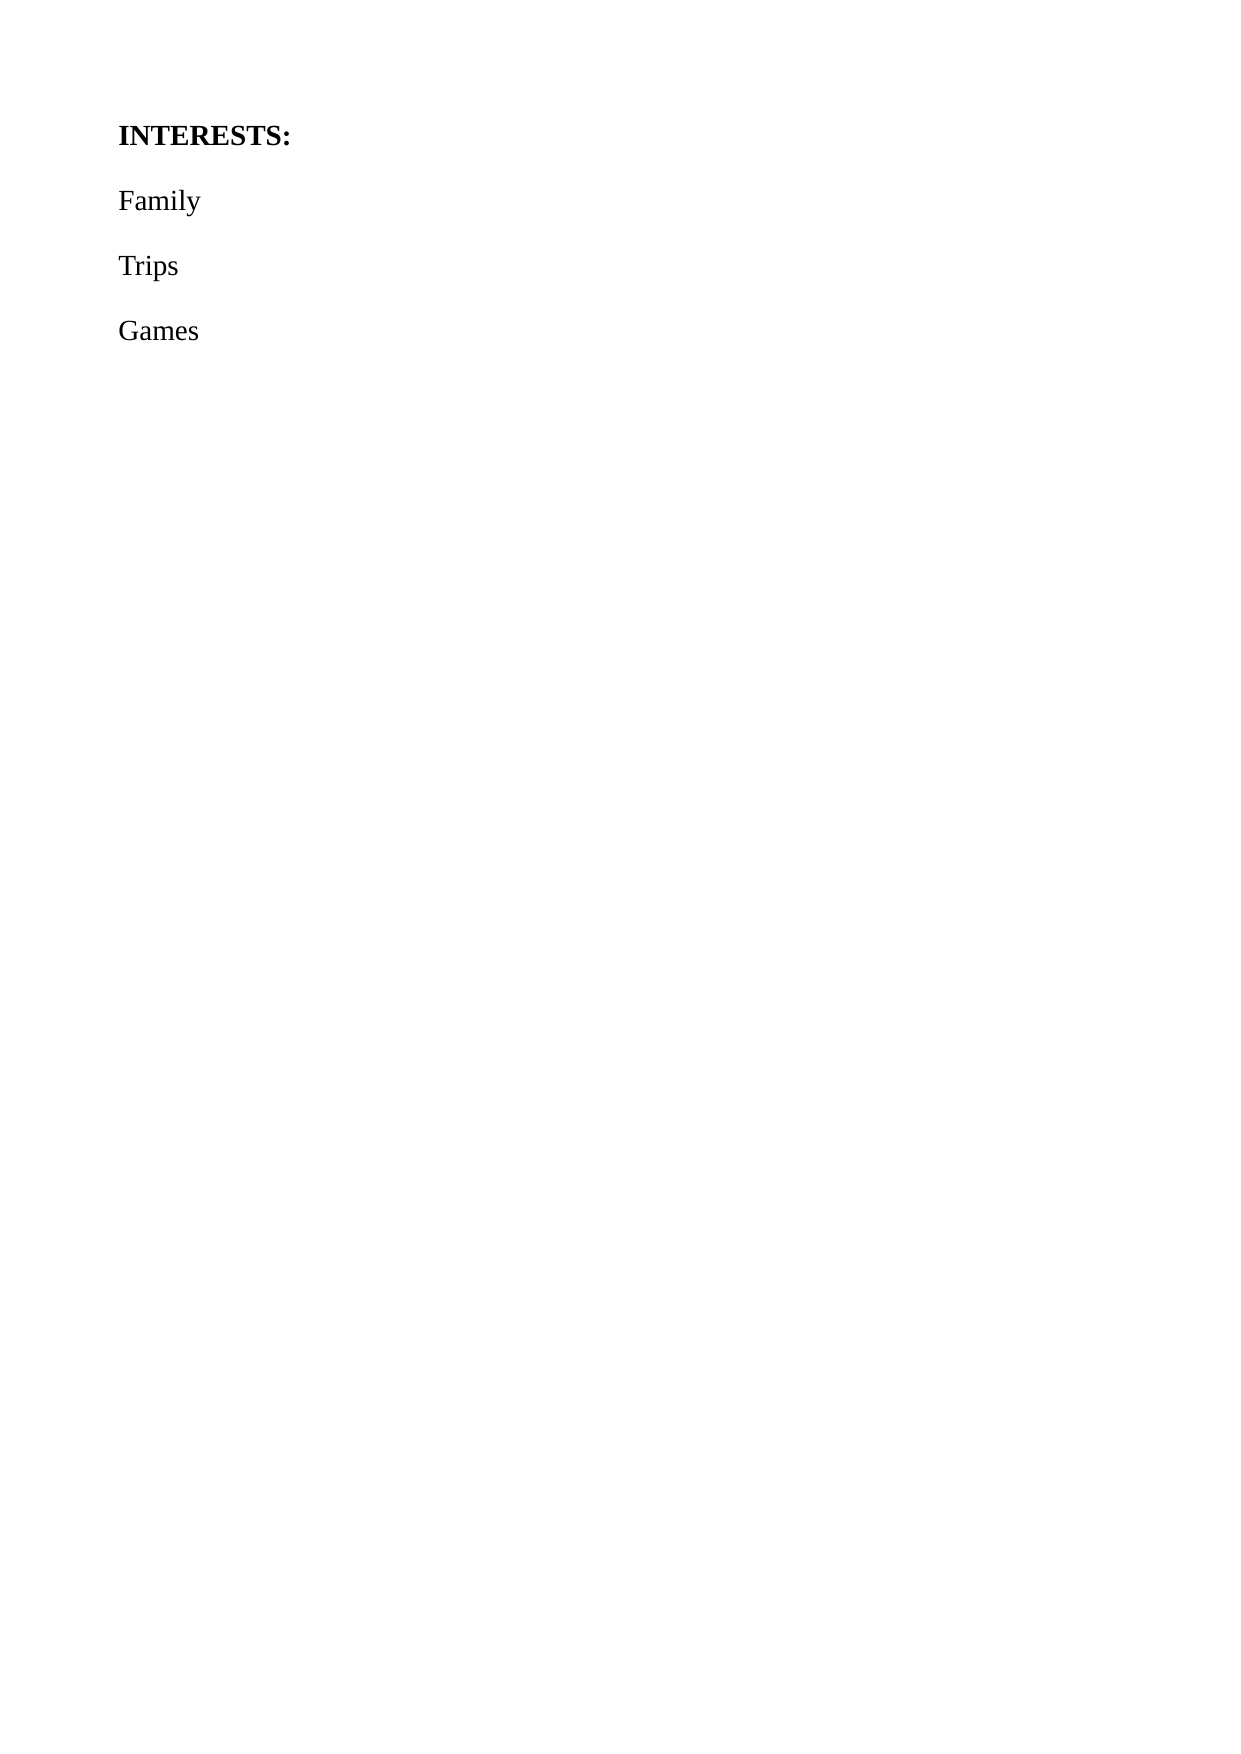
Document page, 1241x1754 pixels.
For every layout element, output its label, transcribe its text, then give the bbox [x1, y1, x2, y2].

text Family [118, 183, 1122, 217]
text INTERESTS: [118, 118, 1122, 152]
text Trips [118, 248, 1122, 281]
text Games [118, 313, 1122, 346]
